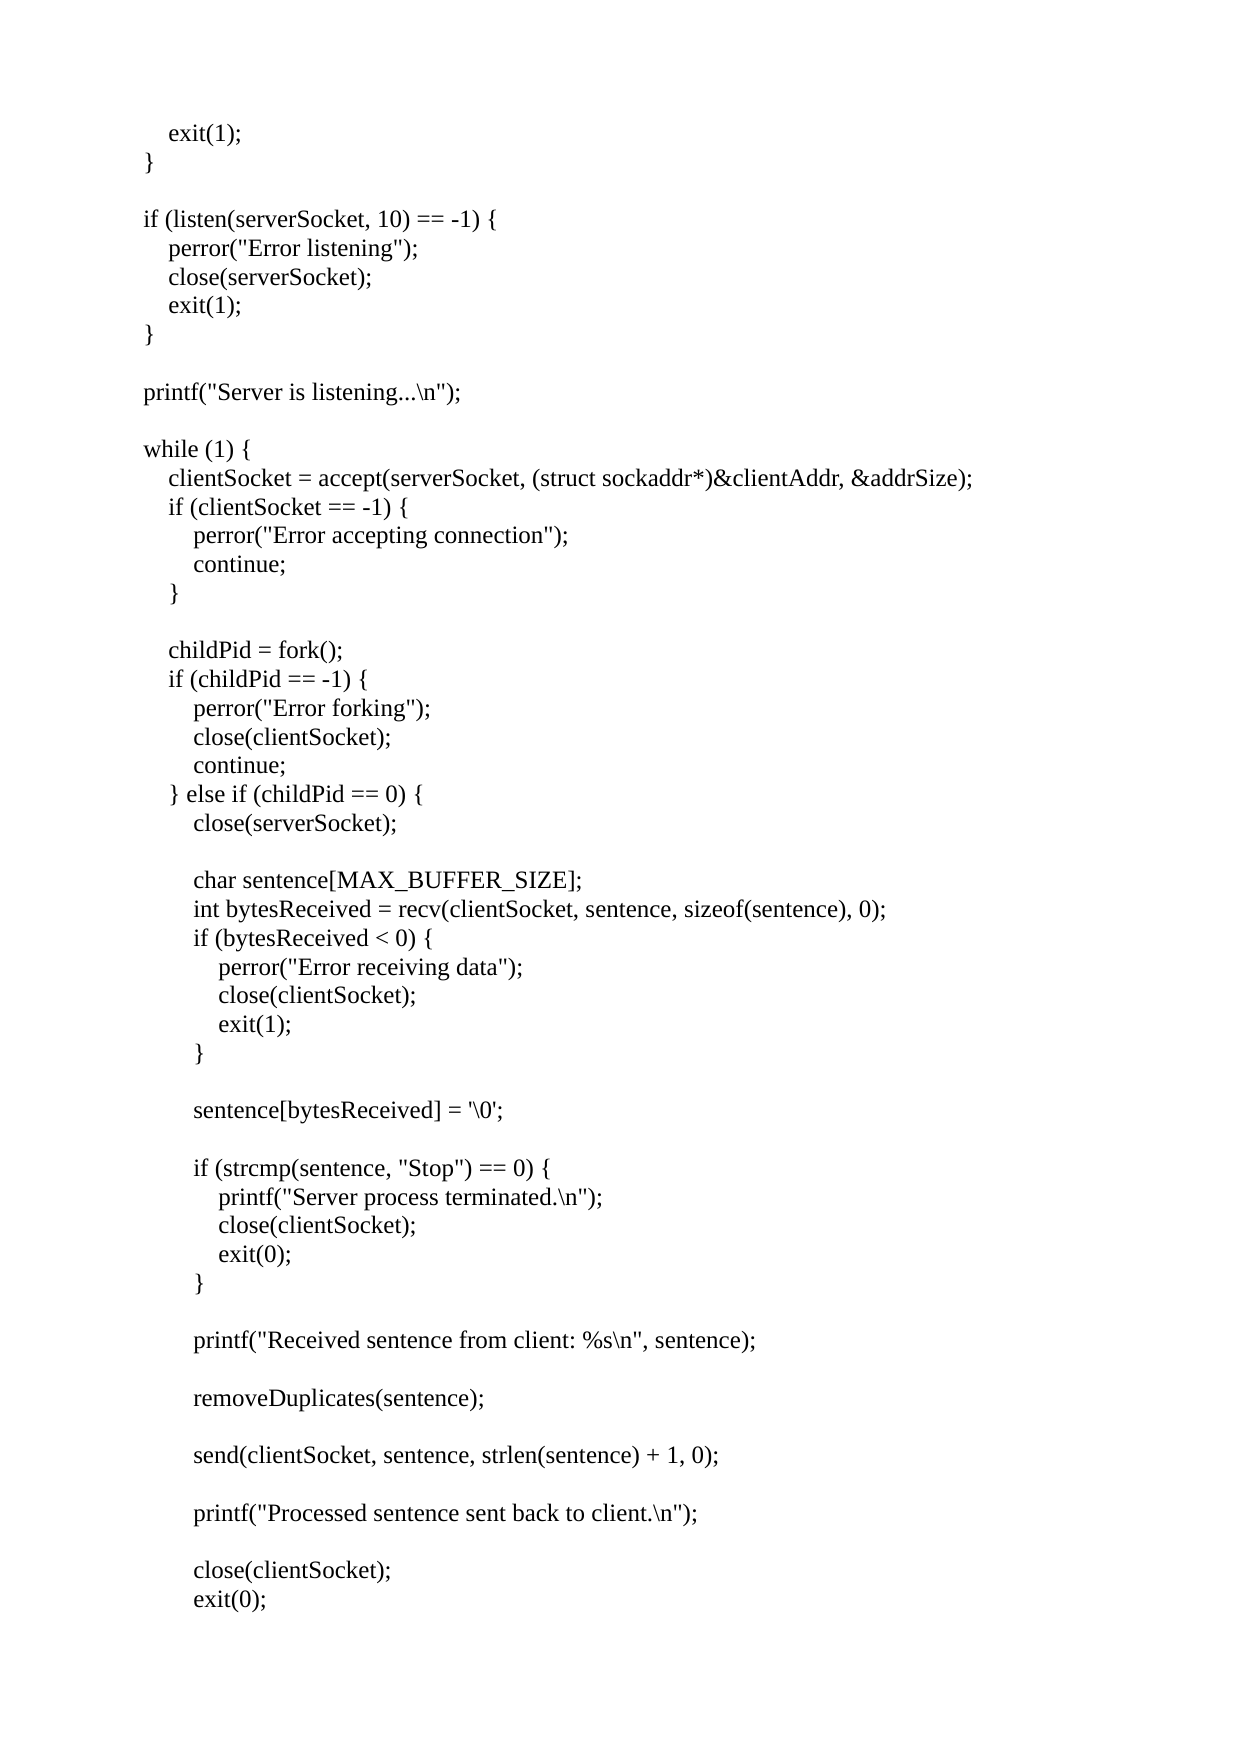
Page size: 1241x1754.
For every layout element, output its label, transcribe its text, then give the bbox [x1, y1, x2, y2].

text close(clientSocket); [118, 1211, 1122, 1239]
text perror("Error listening"); [118, 233, 1122, 262]
text close(serverSocket); [118, 808, 1122, 837]
text exit(1); [118, 118, 1122, 147]
text } [118, 578, 1122, 607]
text close(clientSocket); [118, 981, 1122, 1009]
text perror("Error receiving data"); [118, 952, 1122, 981]
text printf("Received sentence from client: %s\n", sentence); [118, 1326, 1122, 1354]
text exit(0); [118, 1239, 1122, 1268]
text send(clientSocket, sentence, strlen(sentence) + 1, 0); [118, 1441, 1122, 1469]
text int bytesReceived = recv(clientSocket, sentence, sizeof(sentence), 0); [118, 894, 1122, 923]
text if (childPid == -1) { [118, 664, 1122, 693]
text childPid = fork(); [118, 636, 1122, 664]
text removeDuplicates(sentence); [118, 1383, 1122, 1412]
text } [118, 1038, 1122, 1067]
text } [118, 147, 1122, 176]
text close(clientSocket); [118, 722, 1122, 751]
text exit(0); [118, 1584, 1122, 1613]
text } [118, 319, 1122, 348]
text if (clientSocket == -1) { [118, 492, 1122, 521]
text printf("Processed sentence sent back to client.\n"); [118, 1498, 1122, 1527]
text if (listen(serverSocket, 10) == -1) { [118, 204, 1122, 233]
text clientSocket = accept(serverSocket, (struct sockaddr*)&clientAddr, &addrSize); [118, 463, 1122, 492]
text perror("Error accepting connection"); [118, 521, 1122, 549]
text char sentence[MAX_BUFFER_SIZE]; [118, 866, 1122, 894]
text close(serverSocket); [118, 262, 1122, 291]
text perror("Error forking"); [118, 693, 1122, 722]
text printf("Server process terminated.\n"); [118, 1182, 1122, 1211]
text exit(1); [118, 291, 1122, 319]
text continue; [118, 751, 1122, 779]
text exit(1); [118, 1009, 1122, 1038]
text while (1) { [118, 434, 1122, 463]
text } else if (childPid == 0) { [118, 779, 1122, 808]
text } [118, 1268, 1122, 1297]
text printf("Server is listening...\n"); [118, 377, 1122, 406]
text if (strcmp(sentence, "Stop") == 0) { [118, 1153, 1122, 1182]
text sentence[bytesReceived] = '\0'; [118, 1096, 1122, 1124]
text if (bytesReceived < 0) { [118, 923, 1122, 952]
text close(clientSocket); [118, 1556, 1122, 1584]
text continue; [118, 549, 1122, 578]
